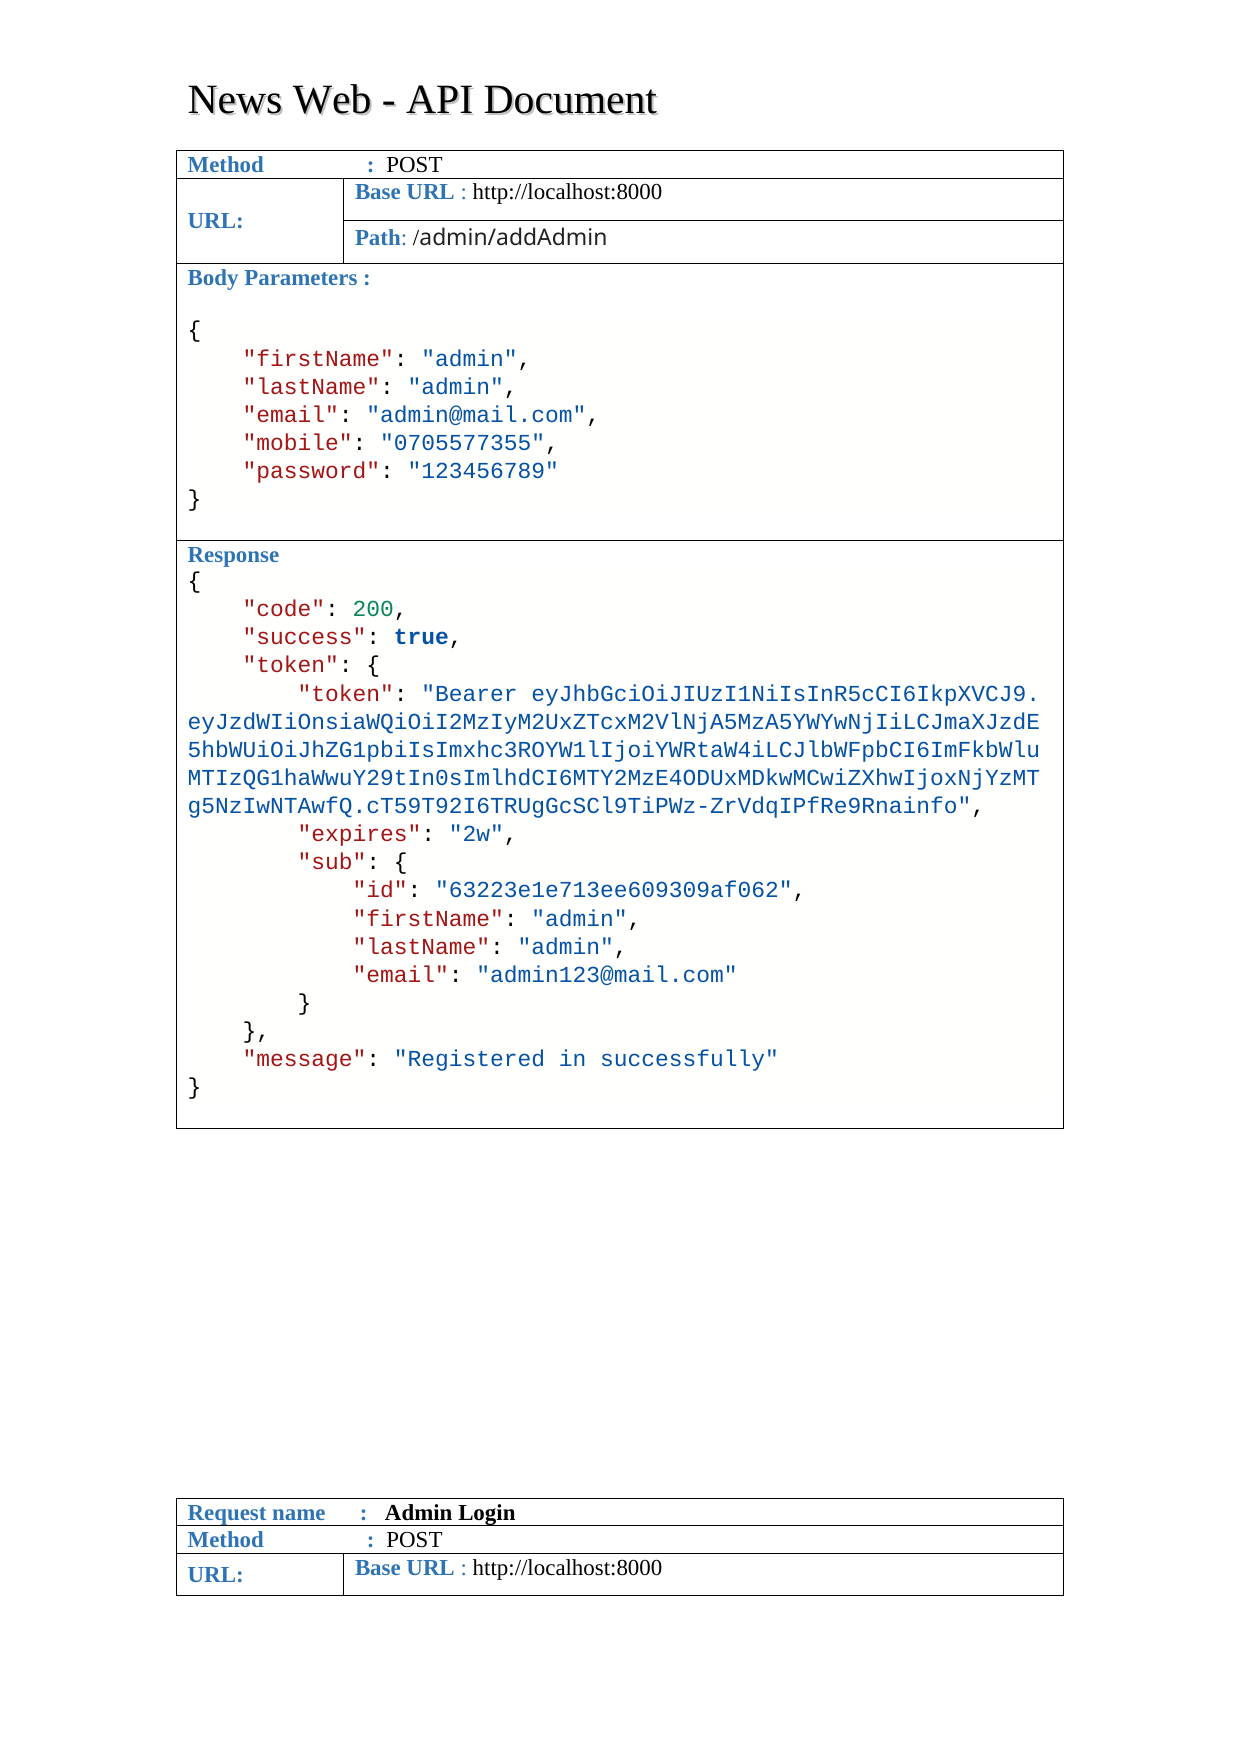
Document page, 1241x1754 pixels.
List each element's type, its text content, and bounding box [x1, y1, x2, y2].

table_cell URL: [177, 1554, 343, 1595]
table_cell URL: [177, 179, 343, 263]
table_cell Response { "code": 200, "success": true, "token": { "token": "Bearer eyJhbGciOiJIUzI1NiIsInR5cCI6IkpXVCJ9.eyJzdWIiOnsiaWQiOiI2MzIyM2UxZTcxM2VlNjA5MzA5YWYwNjIiLCJmaXJzdE5hbWUiOiJhZG1pbiIsImxhc3ROYW1lIjoiYWRtaW4iLCJlbWFpbCI6ImFkbWluMTIzQG1haWwuY29tIn0sImlhdCI6MTY2MzE4ODUxMDkwMCwiZXhwIjoxNjYzMTg5NzIwNTAwfQ.cT59T92I6TRUgGcSCl9TiPWz-ZrVdqIPfRe9Rnainfo", "expires": "2w", "sub": { "id": "63223e1e713ee609309af062", "firstName": "admin", "lastName": "admin", "email": "admin123@mail.com" } }, "message": "Registered in successfully" } [177, 541, 1063, 1128]
table_cell Base URL : http://localhost:8000 [344, 179, 1063, 220]
table_header Request name : Admin Login [177, 1499, 1063, 1525]
table_cell Path: /admin/addAdmin [344, 221, 1063, 263]
table_cell Base URL : http://localhost:8000 [344, 1554, 1063, 1595]
table_cell Body Parameters : { "firstName": "admin", "lastName": "admin", "email": "admin@mail.com", "mobile": "0705577355", "password": "123456789" } [177, 264, 1063, 540]
table_cell Method : POST [177, 1526, 1063, 1553]
table_cell Method : POST [177, 151, 1063, 177]
